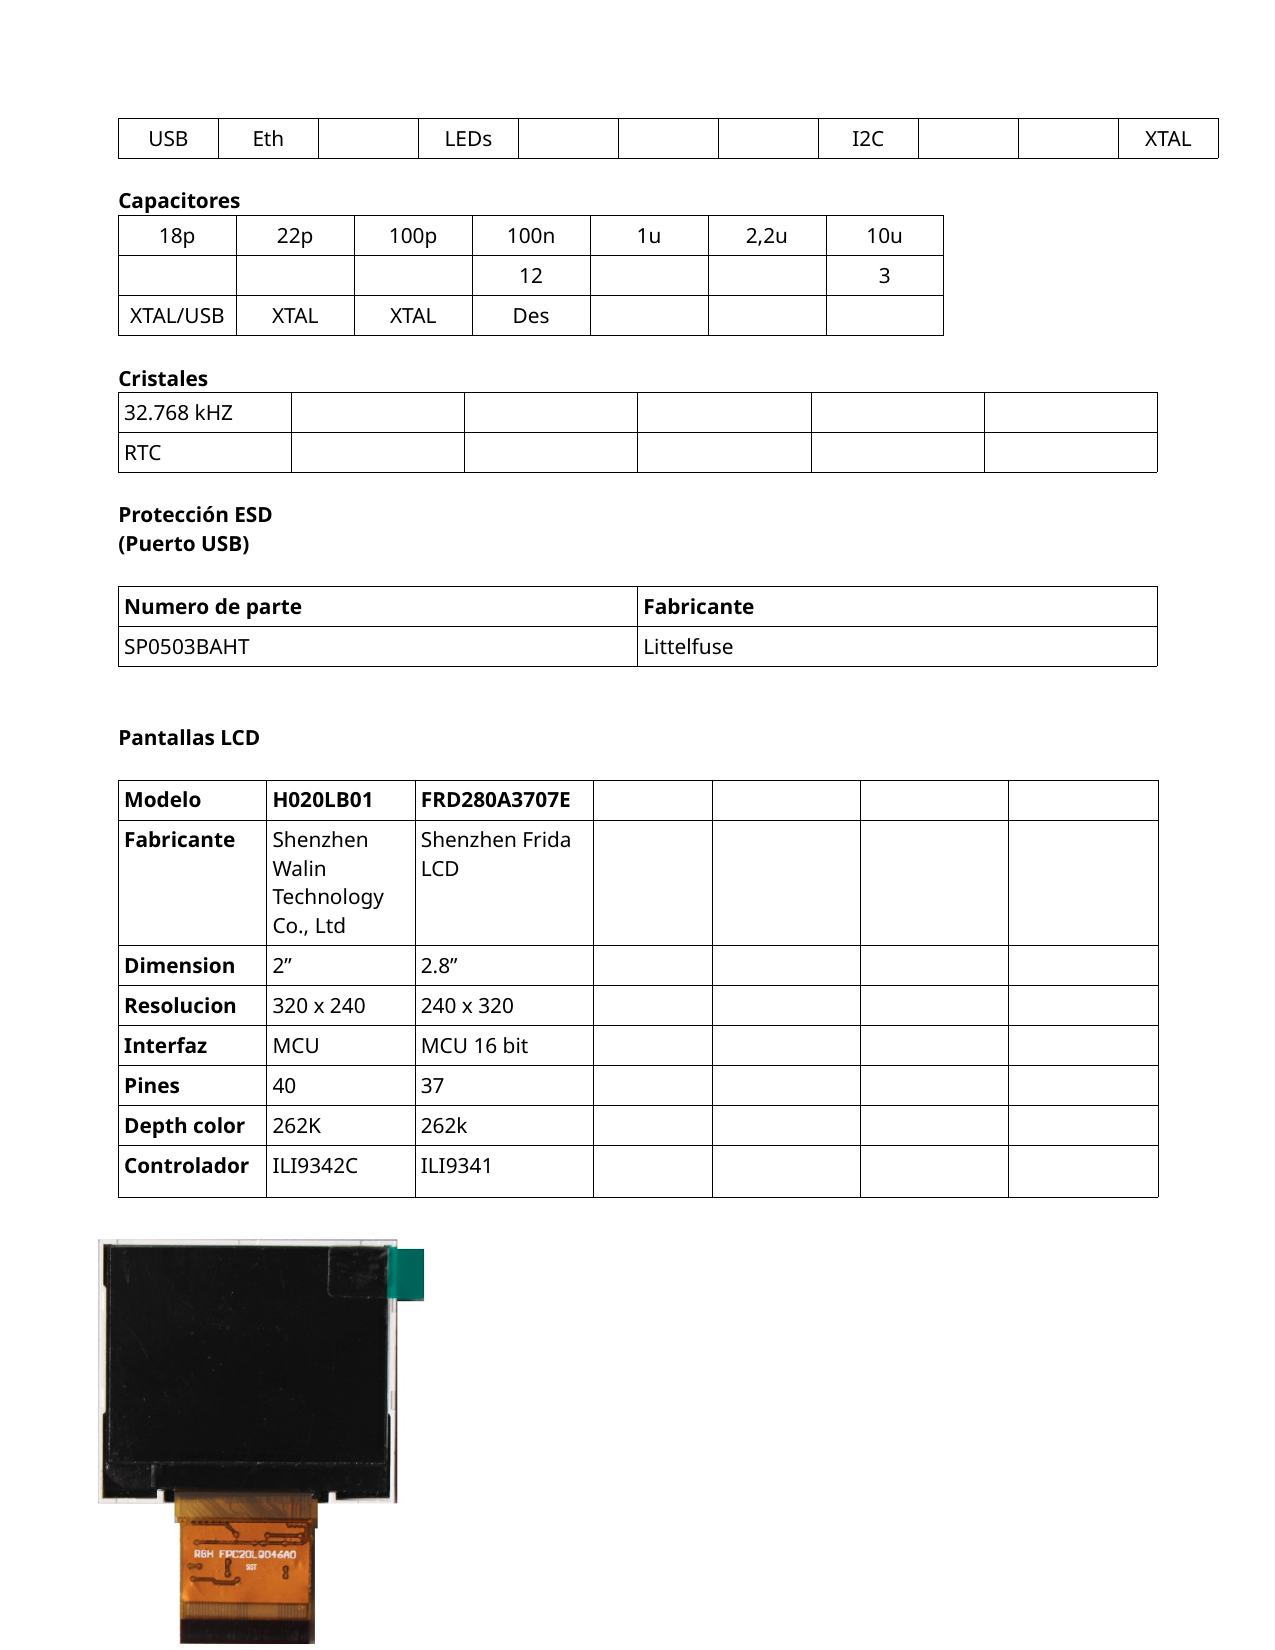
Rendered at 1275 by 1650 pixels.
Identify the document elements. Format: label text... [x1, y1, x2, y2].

table_header [812, 393, 984, 432]
table_header 1u [591, 216, 708, 255]
table_cell [594, 1106, 712, 1145]
table_cell [594, 821, 712, 945]
table_cell XTAL/USB [119, 296, 236, 335]
table_header 32.768 kHZ [119, 393, 291, 432]
table_cell [594, 986, 712, 1025]
text Cristales [118, 364, 1157, 392]
table_cell Shenzhen Walin Technology Co., Ltd [267, 821, 415, 945]
table_cell [1009, 946, 1158, 985]
table_cell Dimension [119, 946, 266, 985]
table_header [465, 393, 637, 432]
table_cell [919, 119, 1018, 158]
table_cell [638, 433, 811, 472]
table_cell [709, 296, 826, 335]
table_cell [594, 946, 712, 985]
table_cell Pines [119, 1066, 266, 1105]
table_cell [812, 433, 984, 472]
table_cell [861, 946, 1008, 985]
table_cell [594, 1146, 712, 1197]
table_cell ILI9341 [416, 1146, 593, 1197]
table_header 2,2u [709, 216, 826, 255]
table_header H020LB01 [267, 781, 415, 820]
table_cell 12 [473, 256, 590, 295]
table_cell [709, 256, 826, 295]
text Protección ESD [118, 501, 1157, 529]
table_header [638, 393, 811, 432]
table_cell [713, 986, 860, 1025]
table_cell [1019, 119, 1118, 158]
table_cell [355, 256, 472, 295]
table_cell [591, 256, 708, 295]
table_cell [861, 986, 1008, 1025]
table_cell RTC [119, 433, 291, 472]
table_cell Interfaz [119, 1026, 266, 1065]
table_cell [1009, 1066, 1158, 1105]
table_cell [591, 296, 708, 335]
table_cell [237, 256, 354, 295]
table_cell Depth color [119, 1106, 266, 1145]
table_header Numero de parte [119, 587, 637, 626]
table_cell [827, 296, 943, 335]
table_cell [594, 1066, 712, 1105]
table_header 100p [355, 216, 472, 255]
table_cell [861, 1026, 1008, 1065]
table_cell [861, 1066, 1008, 1105]
text (Puerto USB) [118, 529, 1157, 557]
table_cell 37 [416, 1066, 593, 1105]
table_cell LEDs [419, 119, 518, 158]
table_cell 240 x 320 [416, 986, 593, 1025]
table_cell XTAL [1119, 119, 1218, 158]
table_cell 2.8” [416, 946, 593, 985]
table_cell Littelfuse [638, 627, 1157, 666]
table_cell [861, 1106, 1008, 1145]
table_cell 2” [267, 946, 415, 985]
text Capacitores [118, 187, 1157, 215]
table_header [1009, 781, 1158, 820]
table_cell Controlador [119, 1146, 266, 1197]
table_cell [719, 119, 818, 158]
table_cell [713, 1066, 860, 1105]
table_cell [861, 821, 1008, 945]
table_cell MCU 16 bit [416, 1026, 593, 1065]
text Pantallas LCD [118, 723, 1157, 751]
table_cell [1009, 1146, 1158, 1197]
table_header 22p [237, 216, 354, 255]
table_cell Fabricante [119, 821, 266, 945]
table_header 18p [119, 216, 236, 255]
table_cell [619, 119, 718, 158]
table_header 100n [473, 216, 590, 255]
table_cell USB [119, 119, 218, 158]
table_cell 262k [416, 1106, 593, 1145]
table_cell [594, 1026, 712, 1065]
table_cell [465, 433, 637, 472]
table_header Fabricante [638, 587, 1157, 626]
table_header [861, 781, 1008, 820]
table_cell [1009, 821, 1158, 945]
table_cell XTAL [237, 296, 354, 335]
table_cell [985, 433, 1157, 472]
table_cell [292, 433, 464, 472]
table_cell [1009, 986, 1158, 1025]
table_cell Eth [219, 119, 318, 158]
table_cell [713, 1106, 860, 1145]
table_header [985, 393, 1157, 432]
table_header FRD280A3707E [416, 781, 593, 820]
picture [92, 1226, 455, 1650]
table_cell [861, 1146, 1008, 1197]
table_header [713, 781, 860, 820]
table_header [594, 781, 712, 820]
table_cell I2C [819, 119, 918, 158]
table_cell 3 [827, 256, 943, 295]
table_cell ILI9342C [267, 1146, 415, 1197]
table_header [292, 393, 464, 432]
table_cell [119, 256, 236, 295]
table_cell 40 [267, 1066, 415, 1105]
table_cell [519, 119, 618, 158]
table_cell [713, 1026, 860, 1065]
table_cell [319, 119, 418, 158]
table_header 10u [827, 216, 943, 255]
table_cell [713, 946, 860, 985]
table_cell 320 x 240 [267, 986, 415, 1025]
table_cell Resolucion [119, 986, 266, 1025]
table_cell [713, 821, 860, 945]
table_cell Shenzhen Frida LCD [416, 821, 593, 945]
table_cell [1009, 1106, 1158, 1145]
table_cell MCU [267, 1026, 415, 1065]
table_cell XTAL [355, 296, 472, 335]
table_cell [713, 1146, 860, 1197]
table_cell Des [473, 296, 590, 335]
table_cell SP0503BAHT [119, 627, 637, 666]
table_cell [1009, 1026, 1158, 1065]
table_header Modelo [119, 781, 266, 820]
table_cell 262K [267, 1106, 415, 1145]
